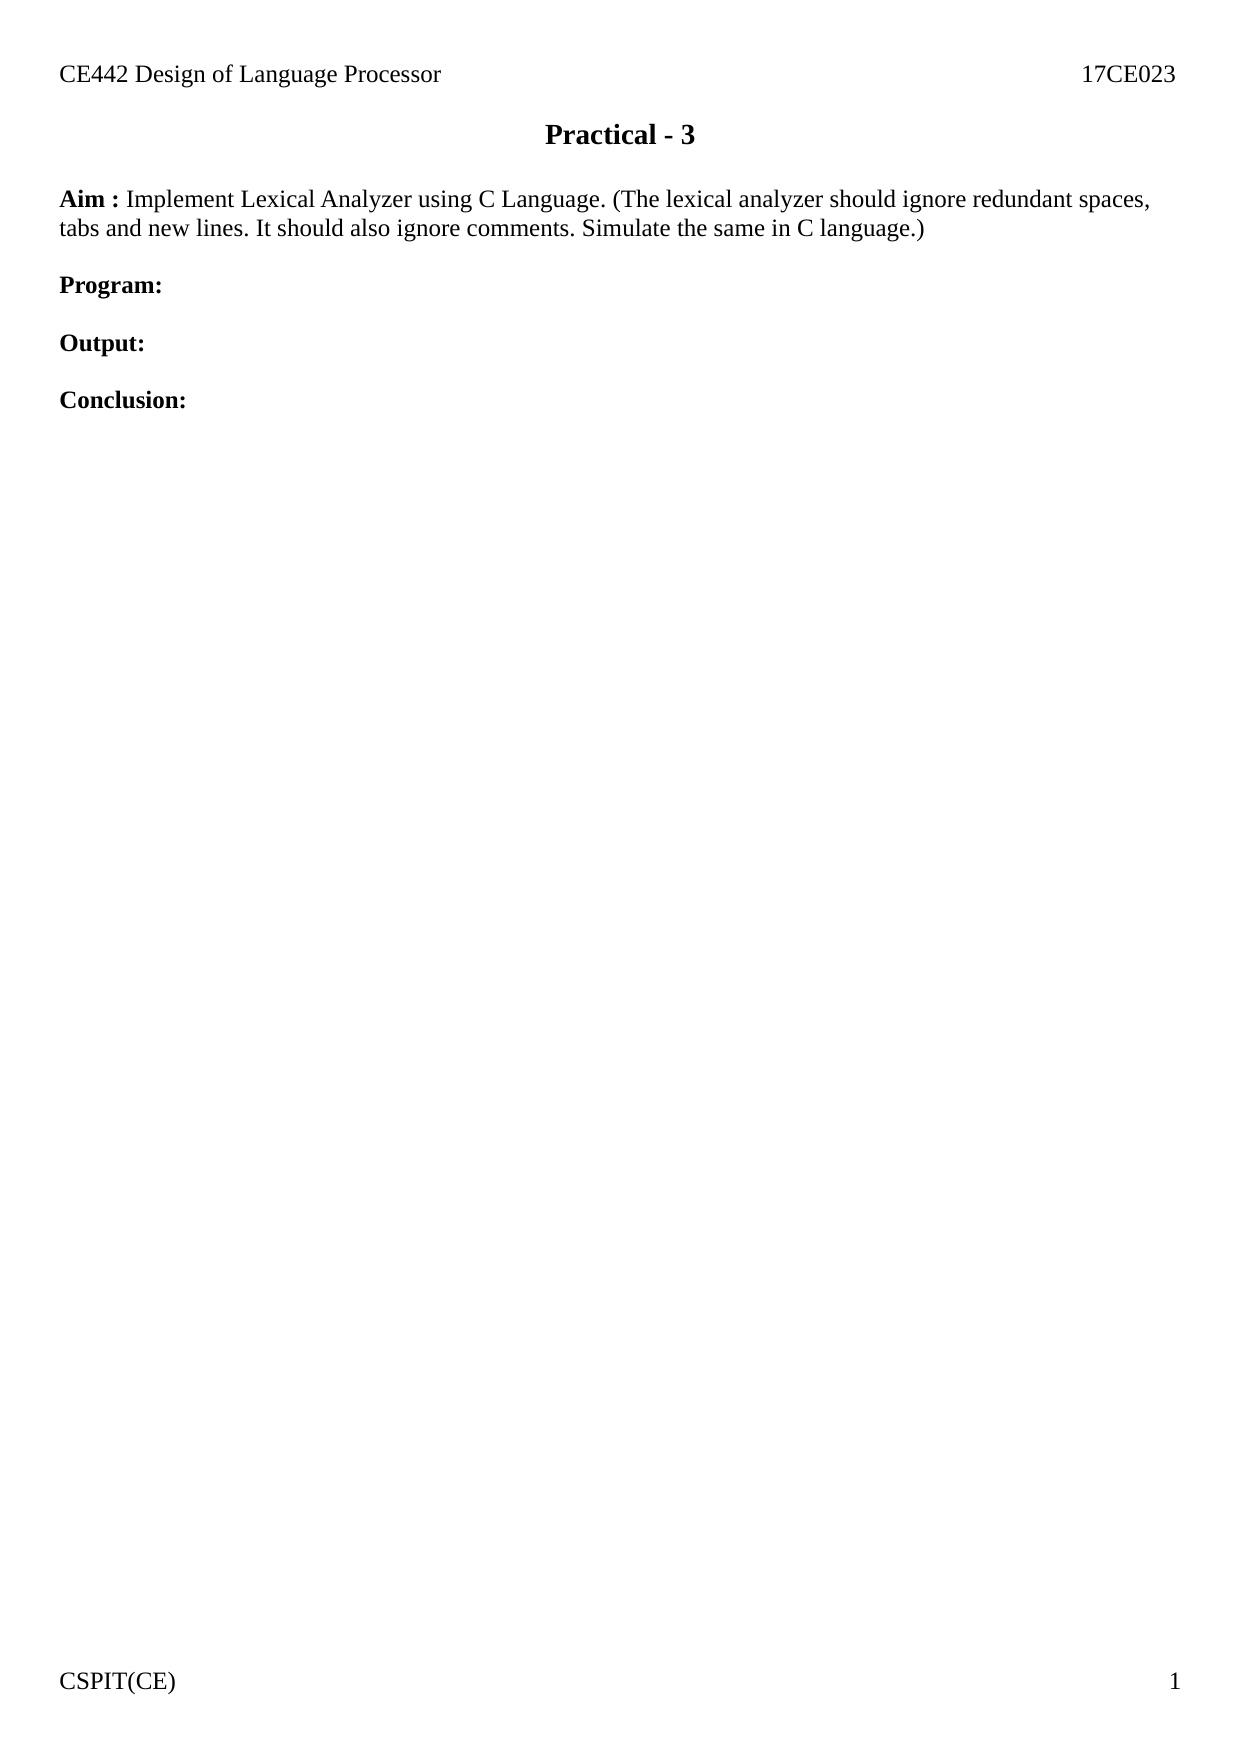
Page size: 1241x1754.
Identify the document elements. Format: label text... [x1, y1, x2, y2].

text Practical - 3 [59, 117, 1181, 151]
text Conclusion: [59, 386, 1181, 414]
text Output: [59, 328, 1181, 357]
text Program: [59, 271, 1181, 299]
text Aim : Implement Lexical Analyzer using C Language. (The lexical analyzer should ignore redundant spaces, tabs and new lines. It should also ignore comments. Simulate the same in C language.) [59, 184, 1181, 242]
